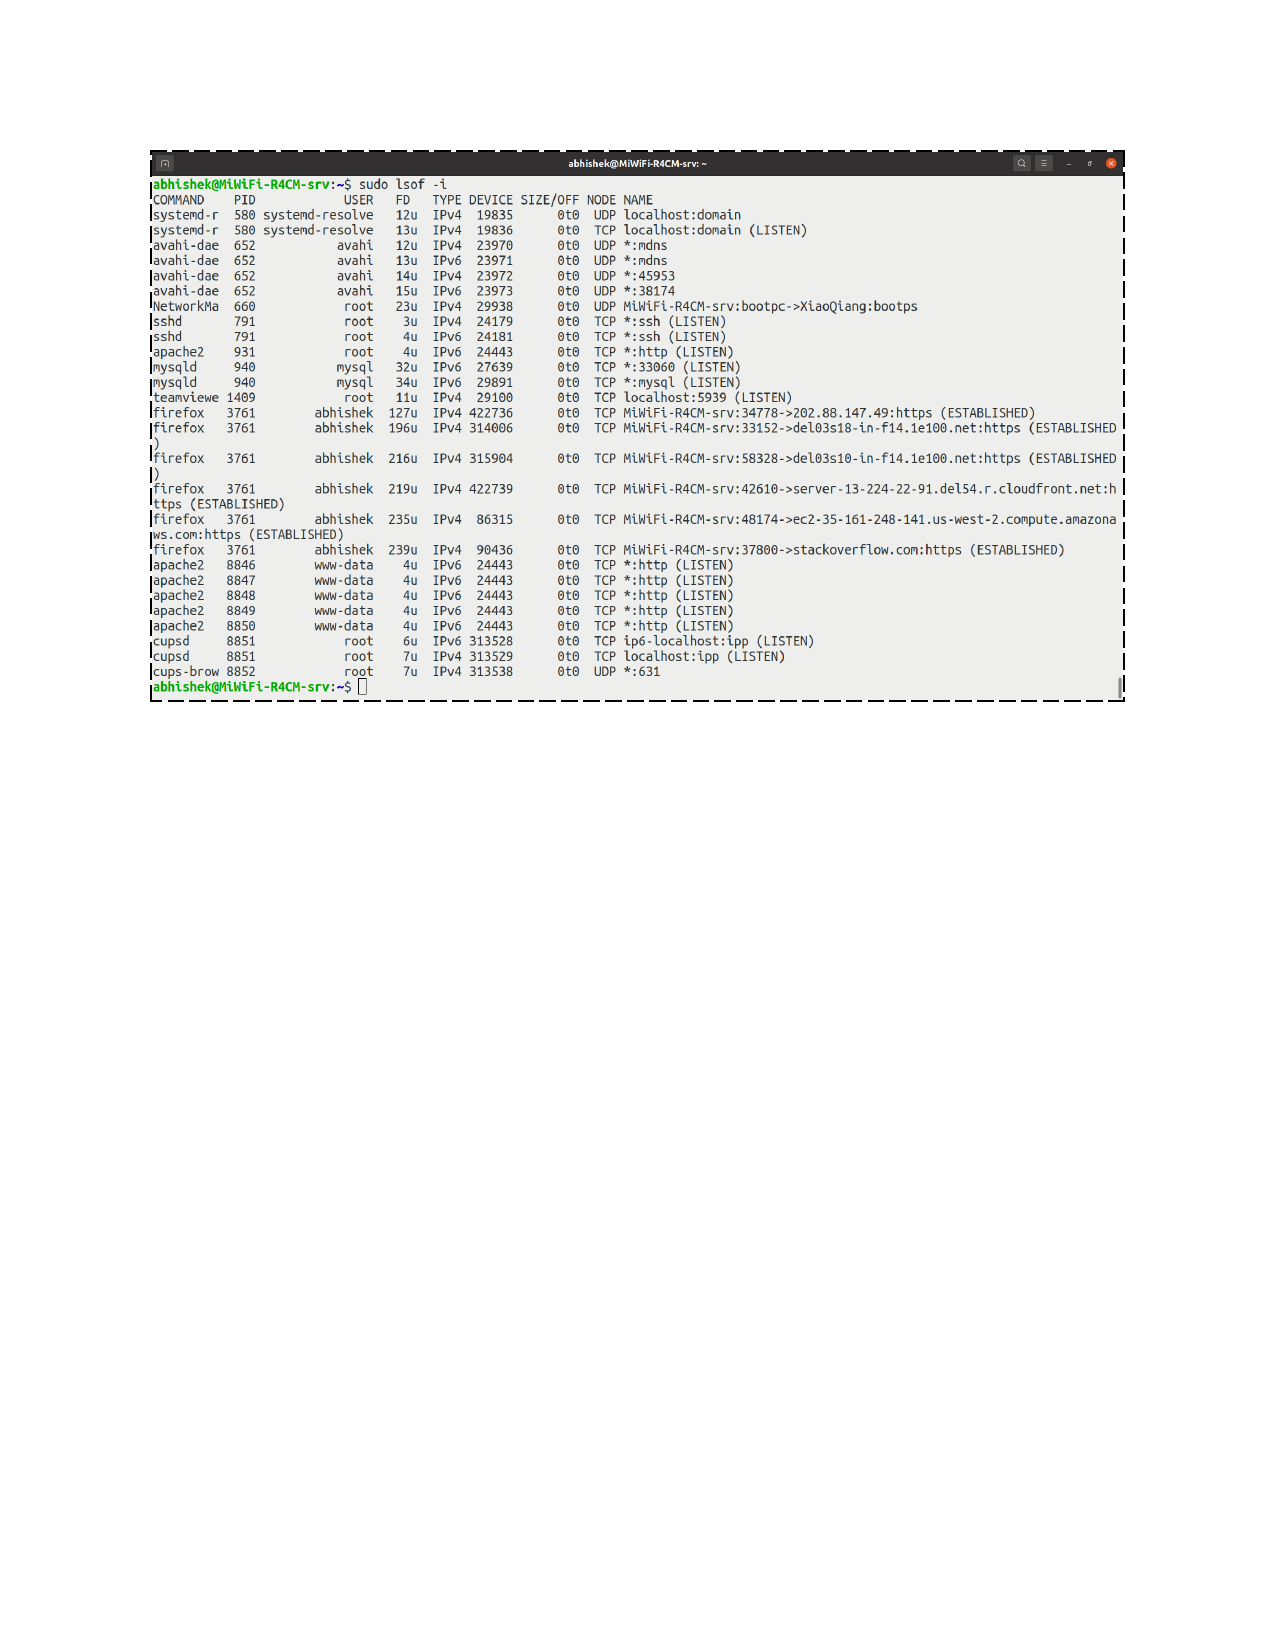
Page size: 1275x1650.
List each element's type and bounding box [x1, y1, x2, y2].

picture [152, 152, 1123, 700]
